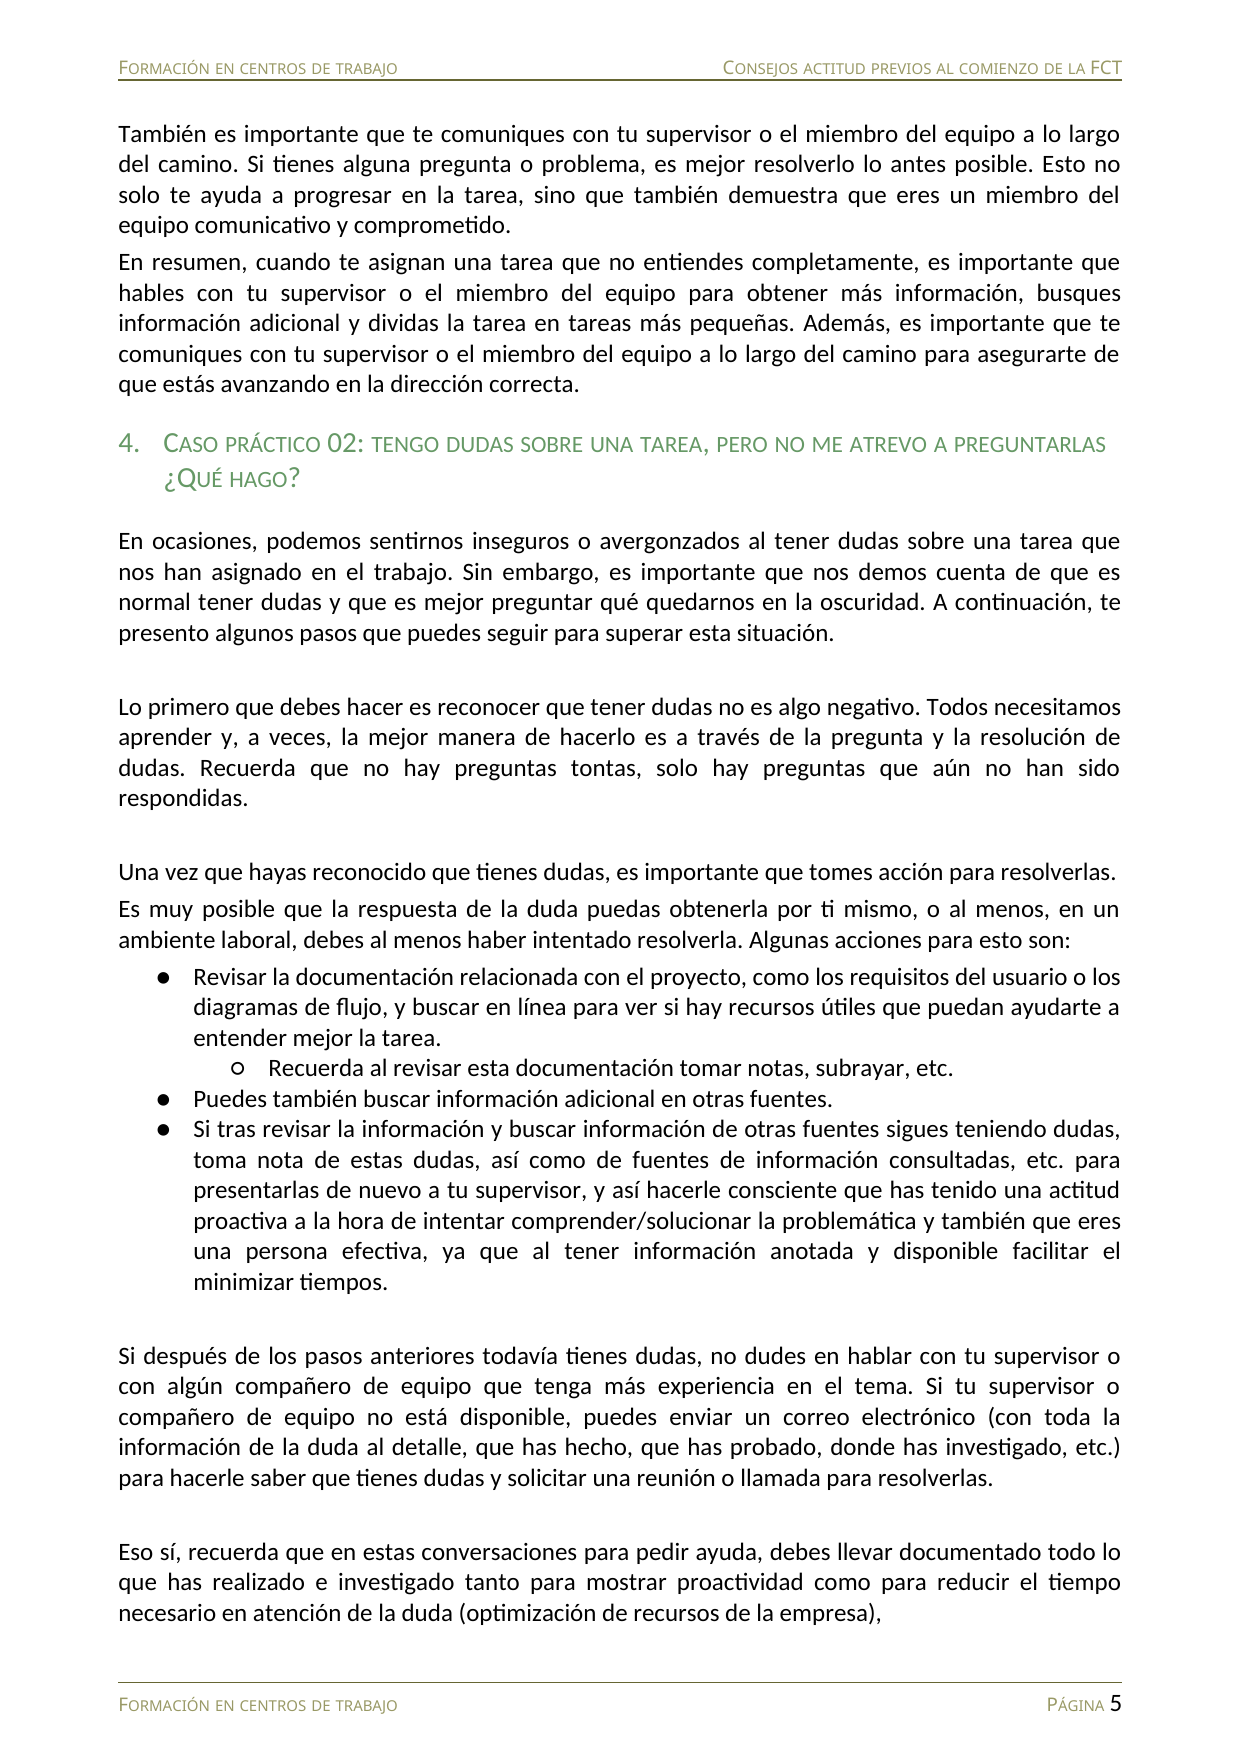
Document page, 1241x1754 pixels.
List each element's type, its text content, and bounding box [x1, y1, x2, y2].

text Si después de los pasos anteriores todavía tienes dudas, no dudes en hablar con tu supervisor o con algún compañero de equipo que tenga más experiencia en el tema. Si tu supervisor o compañero de equipo no está disponible, puedes enviar un correo electrónico (con toda la información de la duda al detalle, que has hecho, que has probado, donde has investigado, etc.) para hacerle saber que tienes dudas y solicitar una reunión o llamada para resolverlas. [118, 1340, 1122, 1493]
list Puedes también buscar información adicional en otras fuentes. [156, 1083, 1122, 1113]
list Revisar la documentación relacionada con el proyecto, como los requisitos del usuario o los diagramas de flujo, y buscar en línea para ver si hay recursos útiles que puedan ayudarte a entender mejor la tarea. [156, 961, 1122, 1052]
text Eso sí, recuerda que en estas conversaciones para pedir ayuda, debes llevar documentado todo lo que has realizado e investigado tanto para mostrar proactividad como para reducir el tiempo necesario en atención de la duda (optimización de recursos de la empresa), [118, 1536, 1122, 1628]
text Es muy posible que la respuesta de la duda puedas obtenerla por ti mismo, o al menos, en un ambiente laboral, debes al menos haber intentado resolverla. Algunas acciones para esto son: [118, 893, 1122, 954]
text En ocasiones, podemos sentirnos inseguros o avergonzados al tener dudas sobre una tarea que nos han asignado en el trabajo. Sin embargo, es importante que nos demos cuenta de que es normal tener dudas y que es mejor preguntar qué quedarnos en la oscuridad. A continuación, te presento algunos pasos que puedes seguir para superar esta situación. [118, 525, 1122, 647]
text Lo primero que debes hacer es reconocer que tener dudas no es algo negativo. Todos necesitamos aprender y, a veces, la mejor manera de hacerlo es a través de la pregunta y la resolución de dudas. Recuerda que no hay preguntas tontas, solo hay preguntas que aún no han sido respondidas. [118, 691, 1122, 813]
list Si tras revisar la información y buscar información de otras fuentes sigues teniendo dudas, toma nota de estas dudas, así como de fuentes de información consultadas, etc. para presentarlas de nuevo a tu supervisor, y así hacerle consciente que has tenido una actitud proactiva a la hora de intentar comprender/solucionar la problemática y también que eres una persona efectiva, ya que al tener información anotada y disponible facilitar el minimizar tiempos. [156, 1113, 1122, 1297]
list Recuerda al revisar esta documentación tomar notas, subrayar, etc. [231, 1052, 1122, 1083]
text También es importante que te comuniques con tu supervisor o el miembro del equipo a lo largo del camino. Si tienes alguna pregunta o problema, es mejor resolverlo lo antes posible. Esto no solo te ayuda a progresar en la tarea, sino que también demuestra que eres un miembro del equipo comunicativo y comprometido. [118, 118, 1122, 240]
text Una vez que hayas reconocido que tienes dudas, es importante que tomes acción para resolverlas. [118, 856, 1122, 887]
text En resumen, cuando te asignan una tarea que no entiendes completamente, es importante que hables con tu supervisor o el miembro del equipo para obtener más información, busques información adicional y dividas la tarea en tareas más pequeñas. Además, es importante que te comuniques con tu supervisor o el miembro del equipo a lo largo del camino para asegurarte de que estás avanzando en la dirección correcta. [118, 247, 1122, 399]
subtitle Caso práctico 02: tengo dudas sobre una tarea, pero no me atrevo a preguntarlas ¿Qué hago? [118, 424, 1122, 495]
